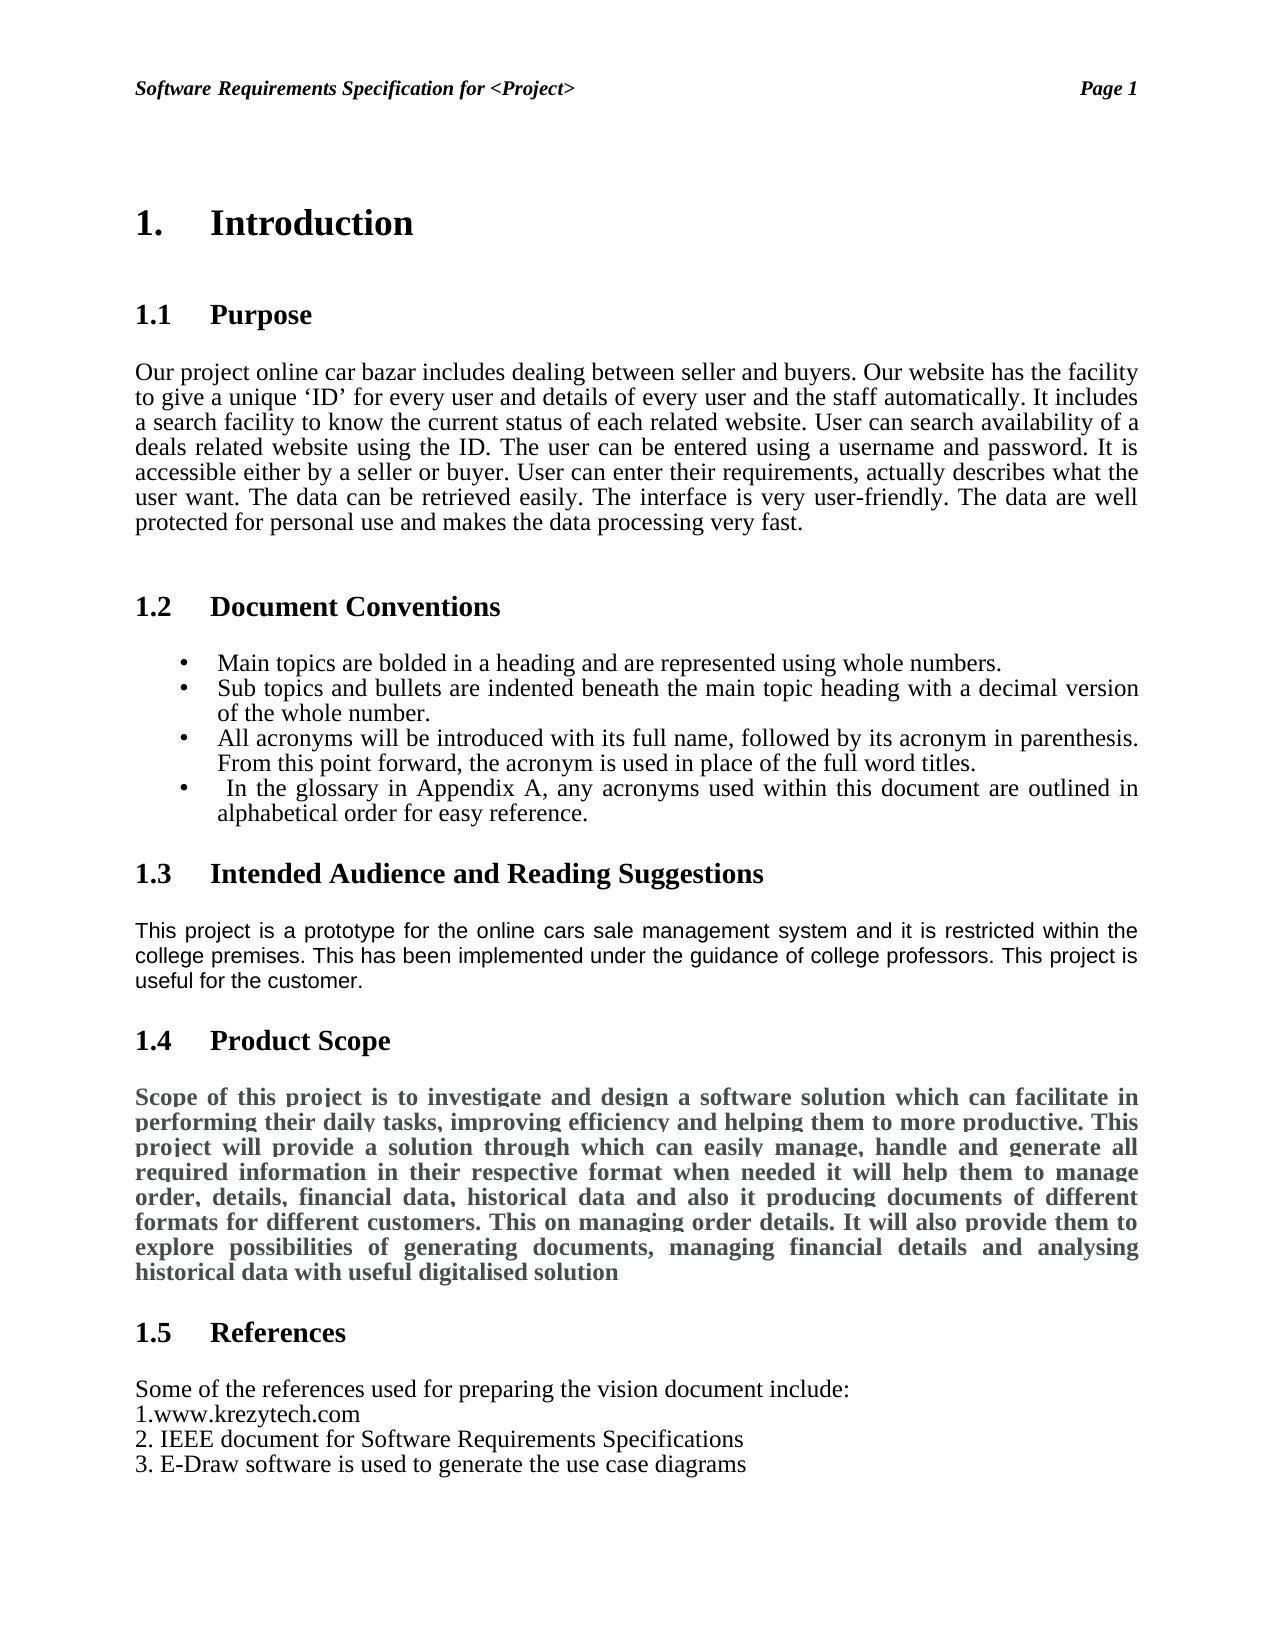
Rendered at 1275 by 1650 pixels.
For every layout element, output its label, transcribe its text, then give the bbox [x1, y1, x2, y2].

text 3. E-Draw software is used to generate the use case diagrams [135, 1452, 1140, 1477]
subtitle Intended Audience and Reading Suggestions [135, 856, 1140, 889]
list Main topics are bolded in a heading and are represented using whole numbers. [179, 652, 1140, 677]
subtitle Product Scope [135, 1023, 1140, 1056]
text 1.www.krezytech.com [135, 1402, 1140, 1427]
text Some of the references used for preparing the vision document include: [135, 1377, 1140, 1402]
text Scope of this project is to investigate and design a software solution which can facilitate in performing their daily tasks, improving efficiency and helping them to more productive. This project will provide a solution through which can easily manage, handle and generate all required information in their respective format when needed it will help them to manage order, details, financial data, historical data and also it producing documents of different formats for different customers. This on managing order details. It will also provide them to explore possibilities of generating documents, managing financial details and analysing historical data with useful digitalised solution [135, 1086, 1140, 1286]
list In the glossary in Appendix A, any acronyms used within this document are outlined in alphabetical order for easy reference. [179, 777, 1140, 827]
text This project is a prototype for the online cars sale management system and it is restricted within the college premises. This has been implemented under the guidance of college professors. This project is useful for the customer. [135, 919, 1140, 994]
text 2. IEEE document for Software Requirements Specifications [135, 1427, 1140, 1452]
subtitle References [135, 1315, 1140, 1348]
text Our project online car bazar includes dealing between seller and buyers. Our website has the facility to give a unique ‘ID’ for every user and details of every user and the staff automatically. It includes a search facility to know the current status of each related website. User can search availability of a deals related website using the ID. The user can be entered using a username and password. It is accessible either by a seller or buyer. User can enter their requirements, actually describes what the user want. The data can be retrieved easily. The interface is very user-friendly. The data are well protected for personal use and makes the data processing very fast. [135, 360, 1140, 535]
subtitle Document Conventions [135, 589, 1140, 623]
list All acronyms will be introduced with its full name, followed by its acronym in parenthesis. From this point forward, the acronym is used in place of the full word titles. [179, 727, 1140, 777]
list Sub topics and bullets are indented beneath the main topic heading with a decimal version of the whole number. [179, 677, 1140, 727]
subtitle Purpose [135, 297, 1140, 331]
subtitle Introduction [135, 200, 1140, 243]
